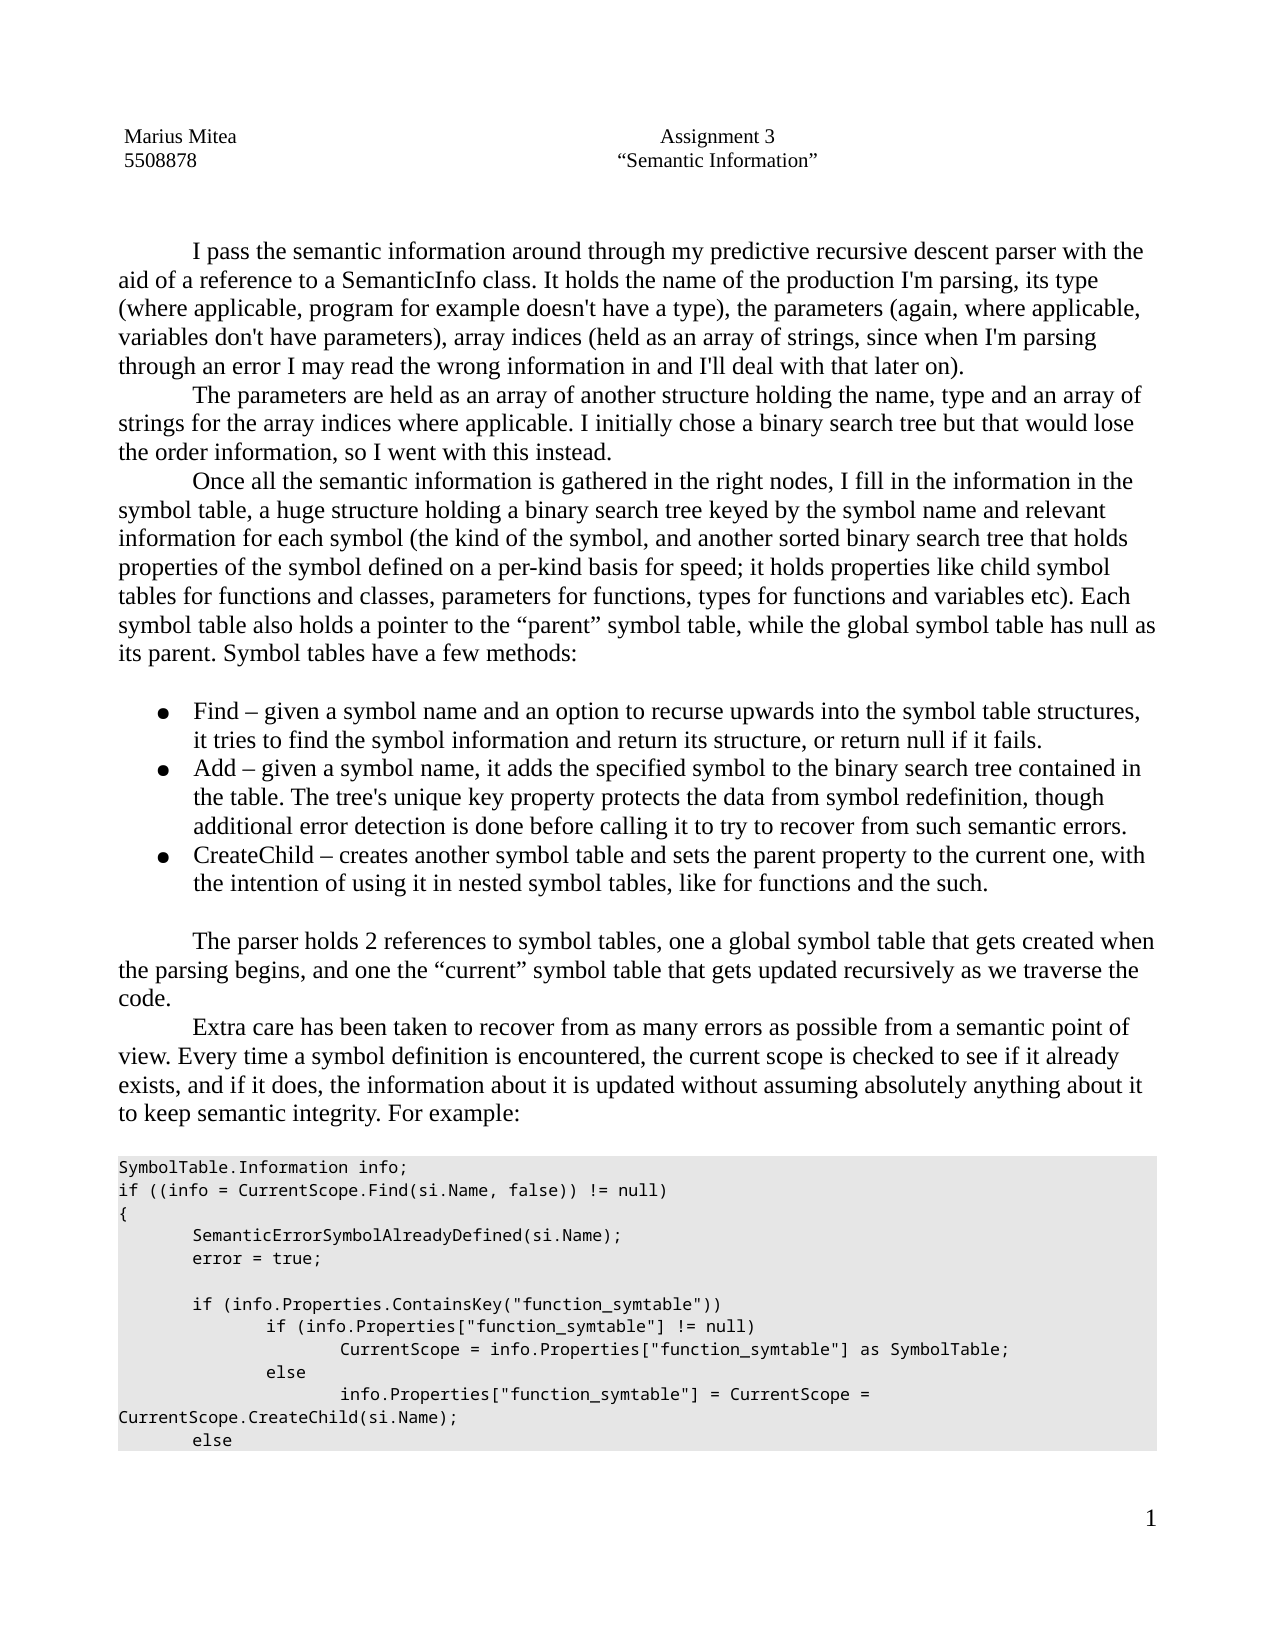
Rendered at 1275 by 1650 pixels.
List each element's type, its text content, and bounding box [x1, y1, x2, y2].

text if (info.Properties.ContainsKey("function_symtable")) [118, 1292, 1157, 1315]
text if ((info = CurrentScope.Find(si.Name, false)) != null) [118, 1179, 1157, 1201]
text else [118, 1428, 1157, 1451]
list CreateChild – creates another symbol table and sets the parent property to the current one, with the intention of using it in nested symbol tables, like for functions and the such. [156, 840, 1157, 897]
text error = true; [118, 1247, 1157, 1269]
text CurrentScope = info.Properties["function_symtable"] as SymbolTable; [118, 1338, 1157, 1360]
text Once all the semantic information is gathered in the right nodes, I fill in the information in the symbol table, a huge structure holding a binary search tree keyed by the symbol name and relevant information for each symbol (the kind of the symbol, and another sorted binary search tree that holds properties of the symbol defined on a per-kind basis for speed; it holds properties like child symbol tables for functions and classes, parameters for functions, types for functions and variables etc). Each symbol table also holds a pointer to the “parent” symbol table, while the global symbol table has null as its parent. Symbol tables have a few methods: [118, 466, 1157, 667]
text info.Properties["function_symtable"] = CurrentScope = CurrentScope.CreateChild(si.Name); [118, 1383, 1157, 1428]
text Extra care has been taken to recover from as many errors as possible from a semantic point of view. Every time a symbol definition is encountered, the current scope is checked to see if it already exists, and if it does, the information about it is updated without assuming absolutely anything about it to keep semantic integrity. For example: [118, 1012, 1157, 1127]
text { [118, 1201, 1157, 1224]
list Find – given a symbol name and an option to recurse upwards into the symbol table structures, it tries to find the symbol information and return its structure, or return null if it fails. [156, 696, 1157, 753]
text if (info.Properties["function_symtable"] != null) [118, 1315, 1157, 1338]
text SemanticErrorSymbolAlreadyDefined(si.Name); [118, 1224, 1157, 1247]
text SymbolTable.Information info; [118, 1156, 1157, 1179]
text else [118, 1360, 1157, 1383]
list Add – given a symbol name, it adds the specified symbol to the binary search tree contained in the table. The tree's unique key property protects the data from symbol redefinition, though additional error detection is done before calling it to try to recover from such semantic errors. [156, 753, 1157, 840]
text The parameters are held as an array of another structure holding the name, type and an array of strings for the array indices where applicable. I initially chose a binary search tree but that would lose the order information, so I went with this instead. [118, 380, 1157, 466]
text The parser holds 2 references to symbol tables, one a global symbol table that gets created when the parsing begins, and one the “current” symbol table that gets updated recursively as we traverse the code. [118, 926, 1157, 1012]
text I pass the semantic information around through my predictive recursive descent parser with the aid of a reference to a SemanticInfo class. It holds the name of the production I'm parsing, its type (where applicable, program for example doesn't have a type), the parameters (again, where applicable, variables don't have parameters), array indices (held as an array of strings, since when I'm parsing through an error I may read the wrong information in and I'll deal with that later on). [118, 236, 1157, 380]
